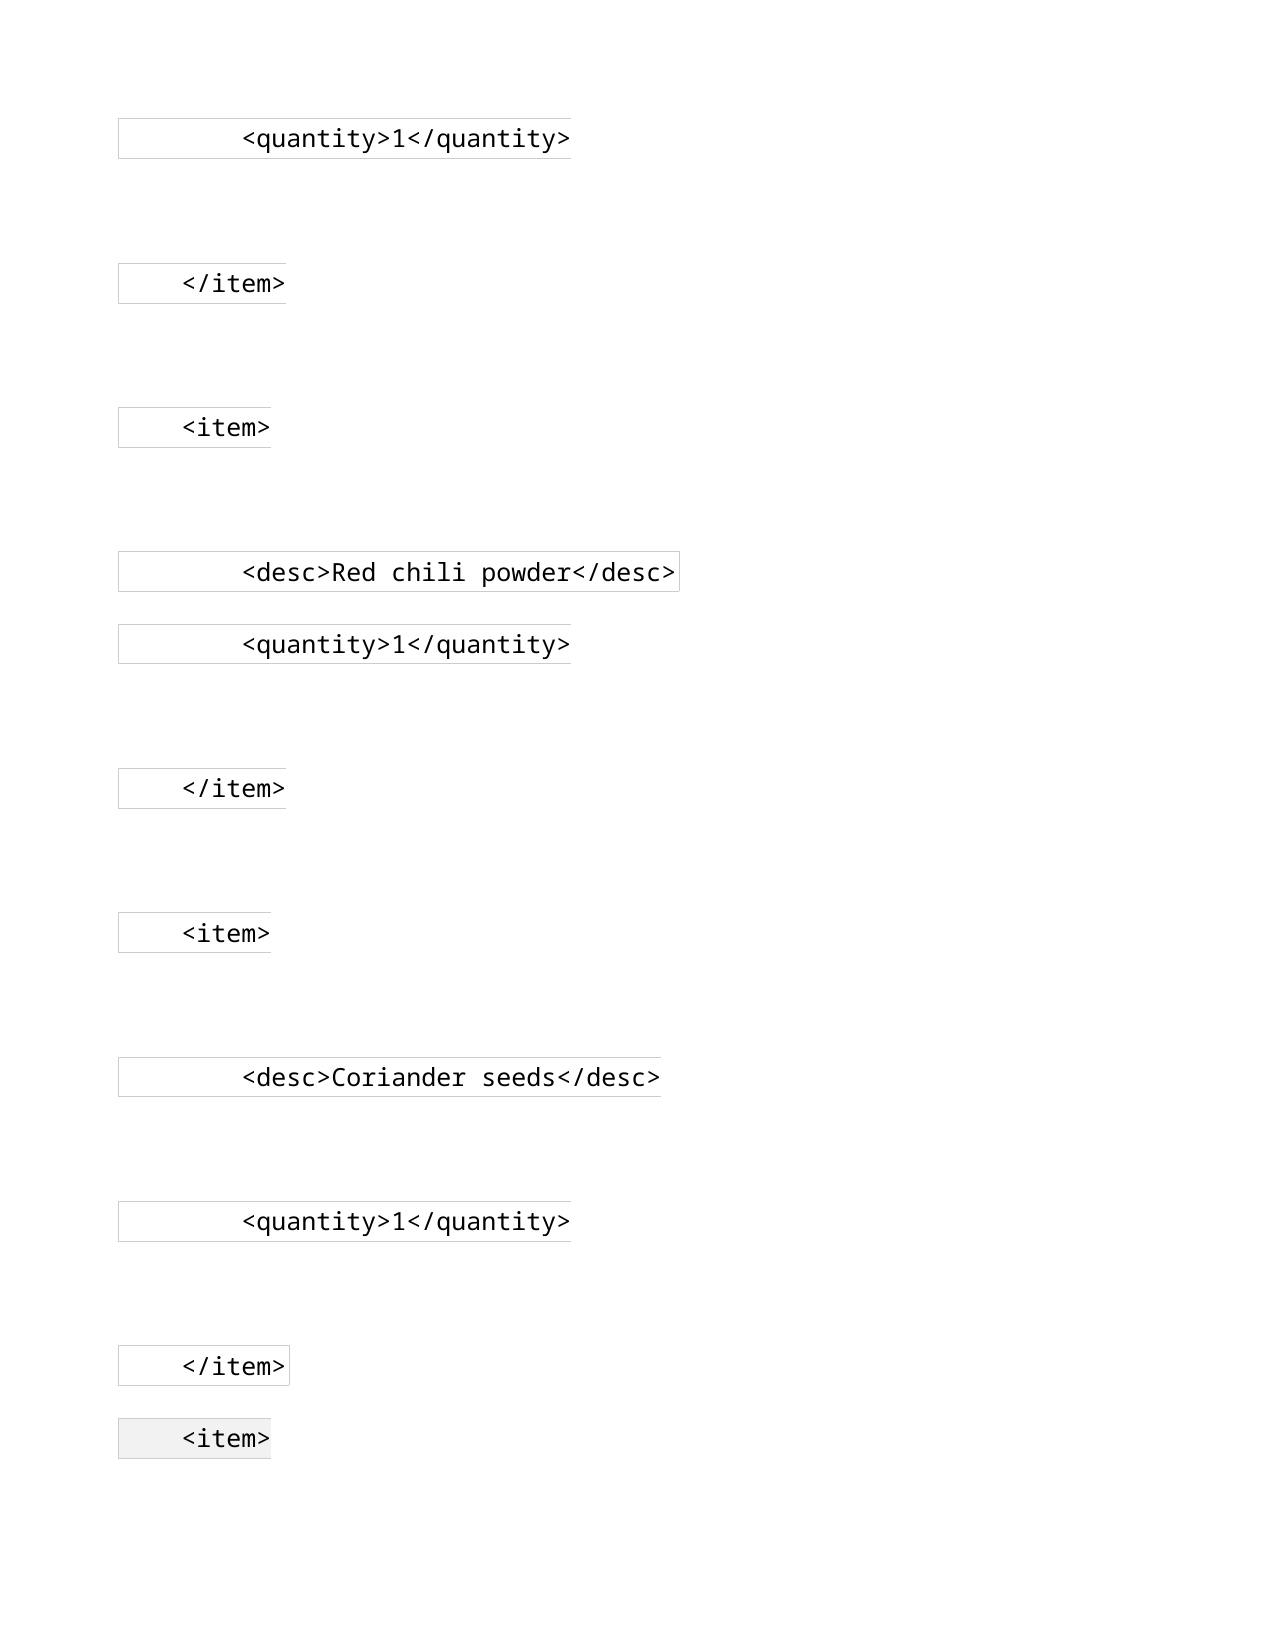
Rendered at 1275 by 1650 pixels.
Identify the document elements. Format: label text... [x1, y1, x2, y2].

text <quantity>1</quantity> </item> <item> <desc>Red chili powder</desc> [118, 118, 1157, 591]
text <quantity>1</quantity> </item> <item> <desc>Coriander seeds</desc> <quantity>1</quantity> </item> [118, 623, 1157, 1385]
text <item> [118, 1417, 1157, 1458]
